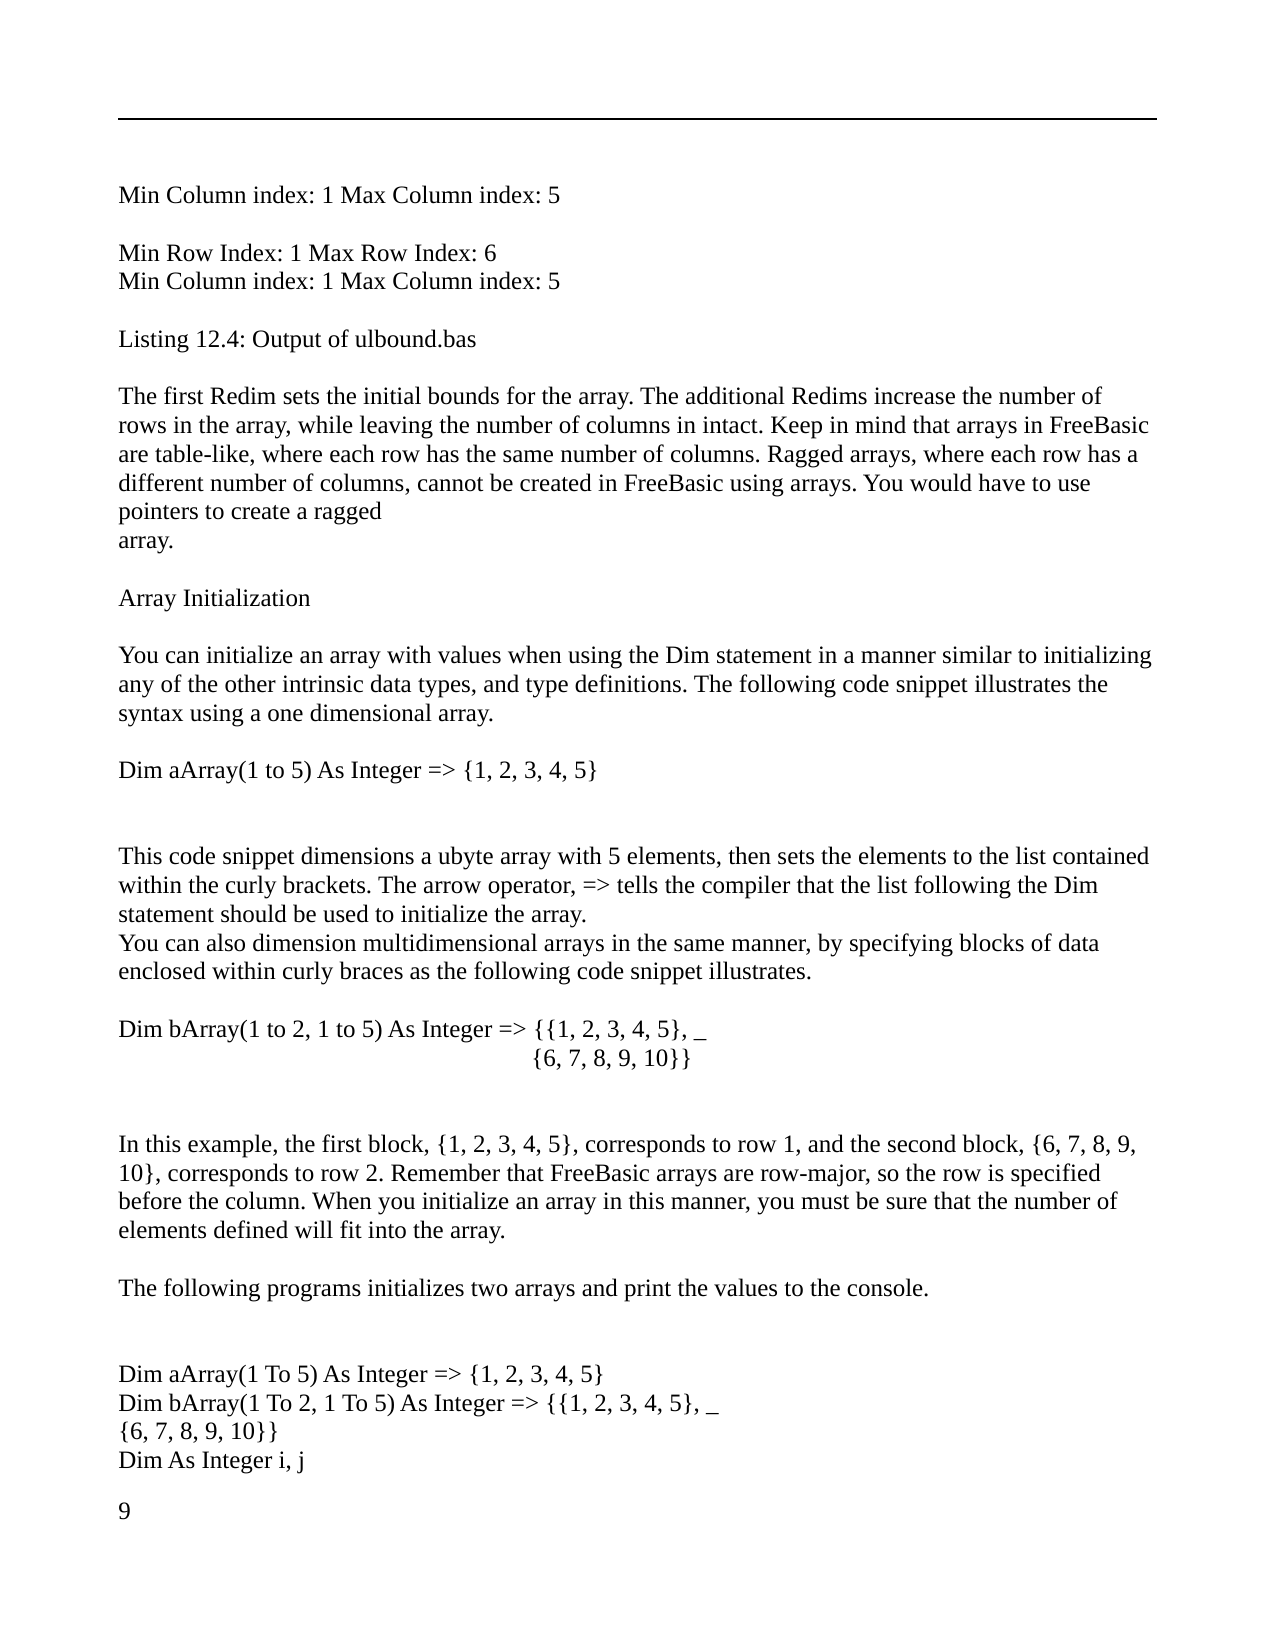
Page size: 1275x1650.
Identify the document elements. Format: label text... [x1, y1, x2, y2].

text Dim aArray(1 To 5) As Integer => {1, 2, 3, 4, 5} [118, 1359, 1157, 1388]
text Dim bArray(1 To 2, 1 To 5) As Integer => {{1, 2, 3, 4, 5}, _ [118, 1388, 1157, 1416]
text Min Column index: 1 Max Column index: 5 [118, 180, 1157, 209]
text Listing 12.4: Output of ulbound.bas [118, 324, 1157, 353]
text {6, 7, 8, 9, 10}} [118, 1043, 1157, 1071]
text Min Column index: 1 Max Column index: 5 [118, 266, 1157, 295]
text In this example, the first block, {1, 2, 3, 4, 5}, corresponds to row 1, and the second block, {6, 7, 8, 9, 10}, corresponds to row 2. Remember that FreeBasic arrays are row-major, so the row is specified before the column. When you initialize an array in this manner, you must be sure that the number of elements defined will fit into the array. [118, 1129, 1157, 1244]
text You can also dimension multidimensional arrays in the same manner, by specifying blocks of data enclosed within curly braces as the following code snippet illustrates. [118, 928, 1157, 985]
text This code snippet dimensions a ubyte array with 5 elements, then sets the elements to the list contained within the curly brackets. The arrow operator, => tells the compiler that the list following the Dim statement should be used to initialize the array. [118, 841, 1157, 928]
text Dim As Integer i, j [118, 1445, 1157, 1474]
text The following programs initializes two arrays and print the values to the console. [118, 1273, 1157, 1301]
text Dim bArray(1 to 2, 1 to 5) As Integer => {{1, 2, 3, 4, 5}, _ [118, 1014, 1157, 1043]
text array. [118, 525, 1157, 554]
text The first Redim sets the initial bounds for the array. The additional Redims increase the number of rows in the array, while leaving the number of columns in intact. Keep in mind that arrays in FreeBasic are table-like, where each row has the same number of columns. Ragged arrays, where each row has a different number of columns, cannot be created in FreeBasic using arrays. You would have to use pointers to create a ragged [118, 381, 1157, 525]
text {6, 7, 8, 9, 10}} [118, 1416, 1157, 1445]
text You can initialize an array with values when using the Dim statement in a manner similar to initializing any of the other intrinsic data types, and type definitions. The following code snippet illustrates the syntax using a one dimensional array. [118, 640, 1157, 726]
text Min Row Index: 1 Max Row Index: 6 [118, 238, 1157, 266]
text Array Initialization [118, 583, 1157, 611]
text Dim aArray(1 to 5) As Integer => {1, 2, 3, 4, 5} [118, 755, 1157, 784]
